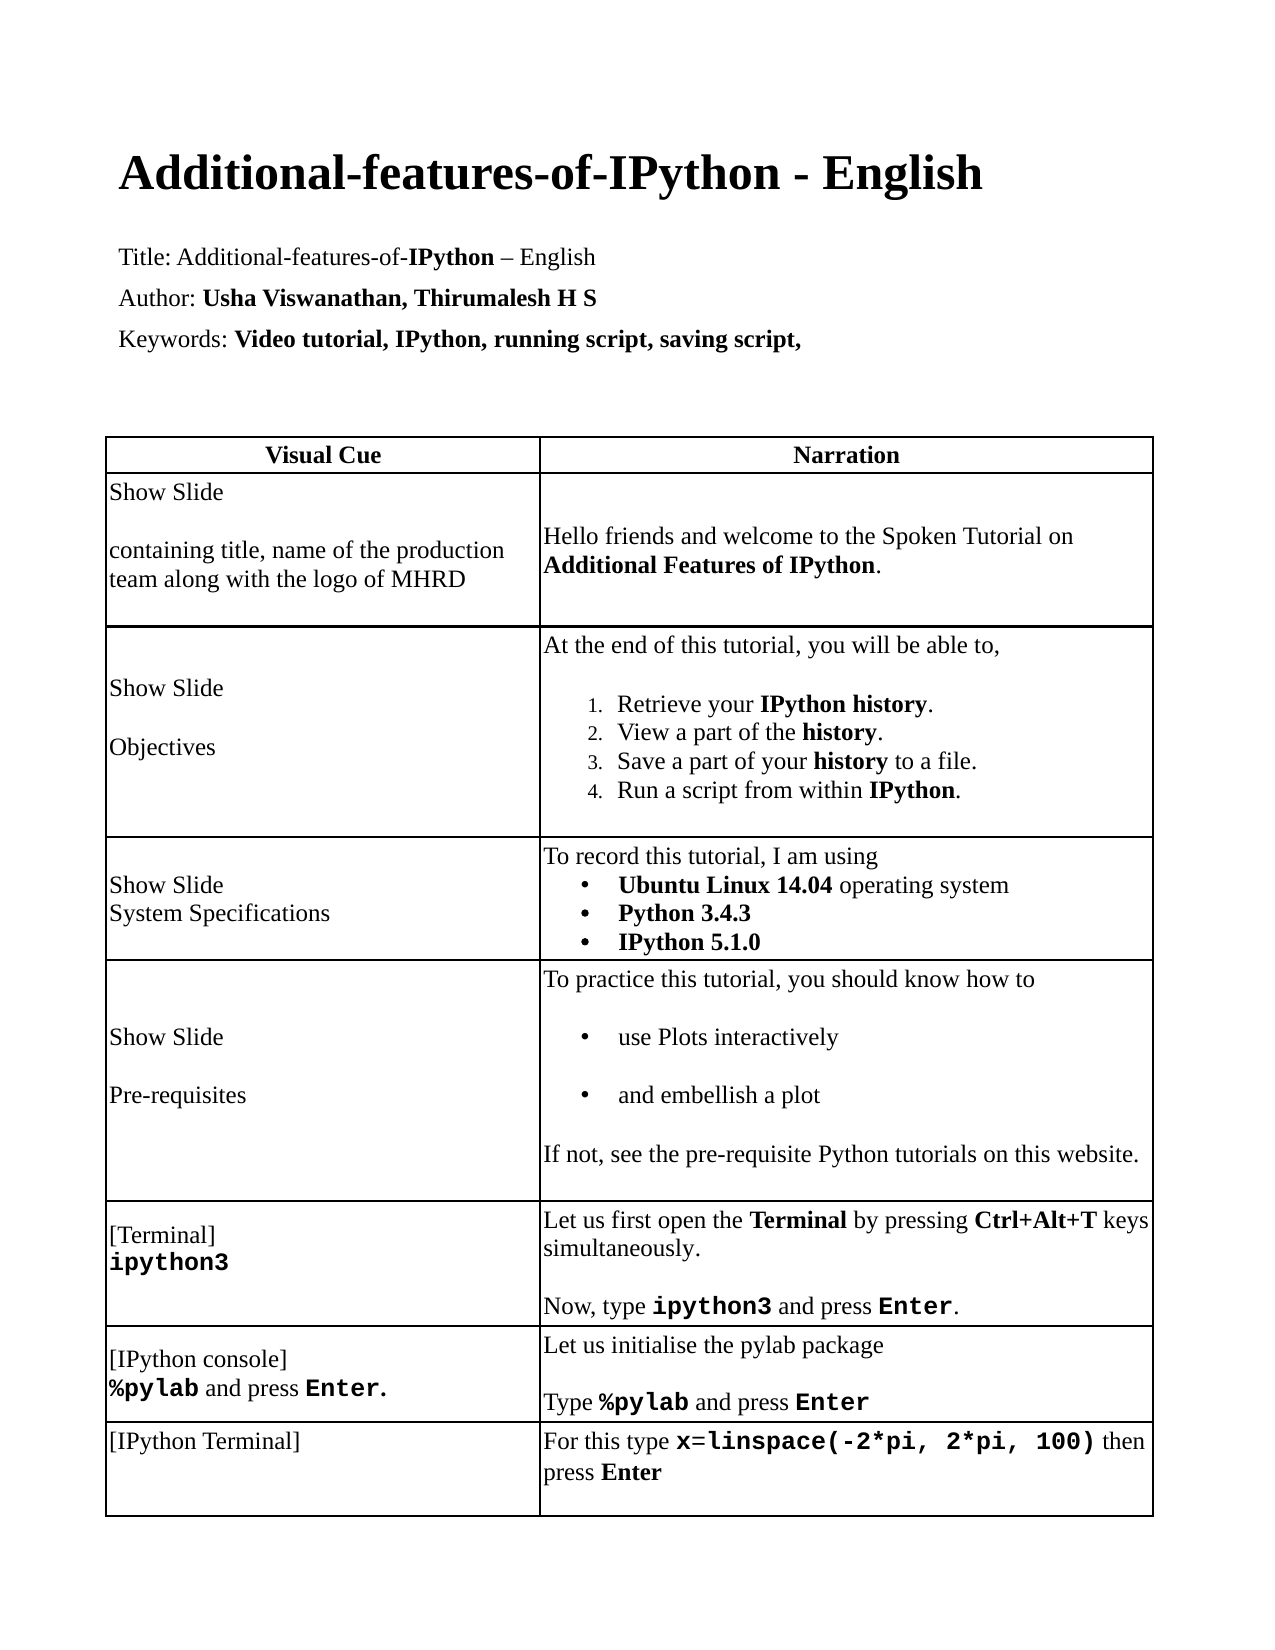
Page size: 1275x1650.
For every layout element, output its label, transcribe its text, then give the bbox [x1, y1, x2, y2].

table_cell Let us initialise the pylab package Type %pylab and press Enter [541, 1327, 1152, 1421]
table_cell [IPython console] %pylab and press Enter. [107, 1327, 539, 1421]
text Author: Usha Viswanathan, Thirumalesh H S [118, 283, 1157, 312]
table_cell Let us first open the Terminal by pressing Ctrl+Alt+T keys simultaneously. Now, type ipython3 and press Enter. [541, 1202, 1152, 1325]
text Title: Additional-features-of-IPython – English [118, 242, 1157, 271]
table_cell At the end of this tutorial, you will be able to, Retrieve your IPython history. View a part of the history. Save a part of your history to a file. Run a script from within IPython. [541, 628, 1152, 836]
table_cell To record this tutorial, I am using Ubuntu Linux 14.04 operating system Python 3.4.3 IPython 5.1.0 [541, 838, 1152, 959]
table_cell For this type x=linspace(-2*pi, 2*pi, 100) then press Enter [541, 1423, 1152, 1515]
table_cell [IPython Terminal] [107, 1423, 539, 1515]
table_header Visual Cue [107, 438, 539, 472]
table_cell Show Slide Pre-requisites [107, 961, 539, 1200]
table_cell To practice this tutorial, you should know how to use Plots interactively and embellish a plot If not, see the pre-requisite Python tutorials on this website. [541, 961, 1152, 1200]
subtitle Additional-features-of-IPython - English [118, 143, 1157, 201]
table_cell Show Slide containing title, name of the production team along with the logo of MHRD [107, 474, 539, 625]
table_cell [Terminal] ipython3 [107, 1202, 539, 1325]
table_cell Show Slide Objectives [107, 628, 539, 836]
table_cell Show Slide System Specifications [107, 838, 539, 959]
text Keywords: Video tutorial, IPython, running script, saving script, [118, 324, 1157, 353]
table_cell Hello friends and welcome to the Spoken Tutorial on Additional Features of IPython. [541, 474, 1152, 625]
table_header Narration [541, 438, 1152, 472]
